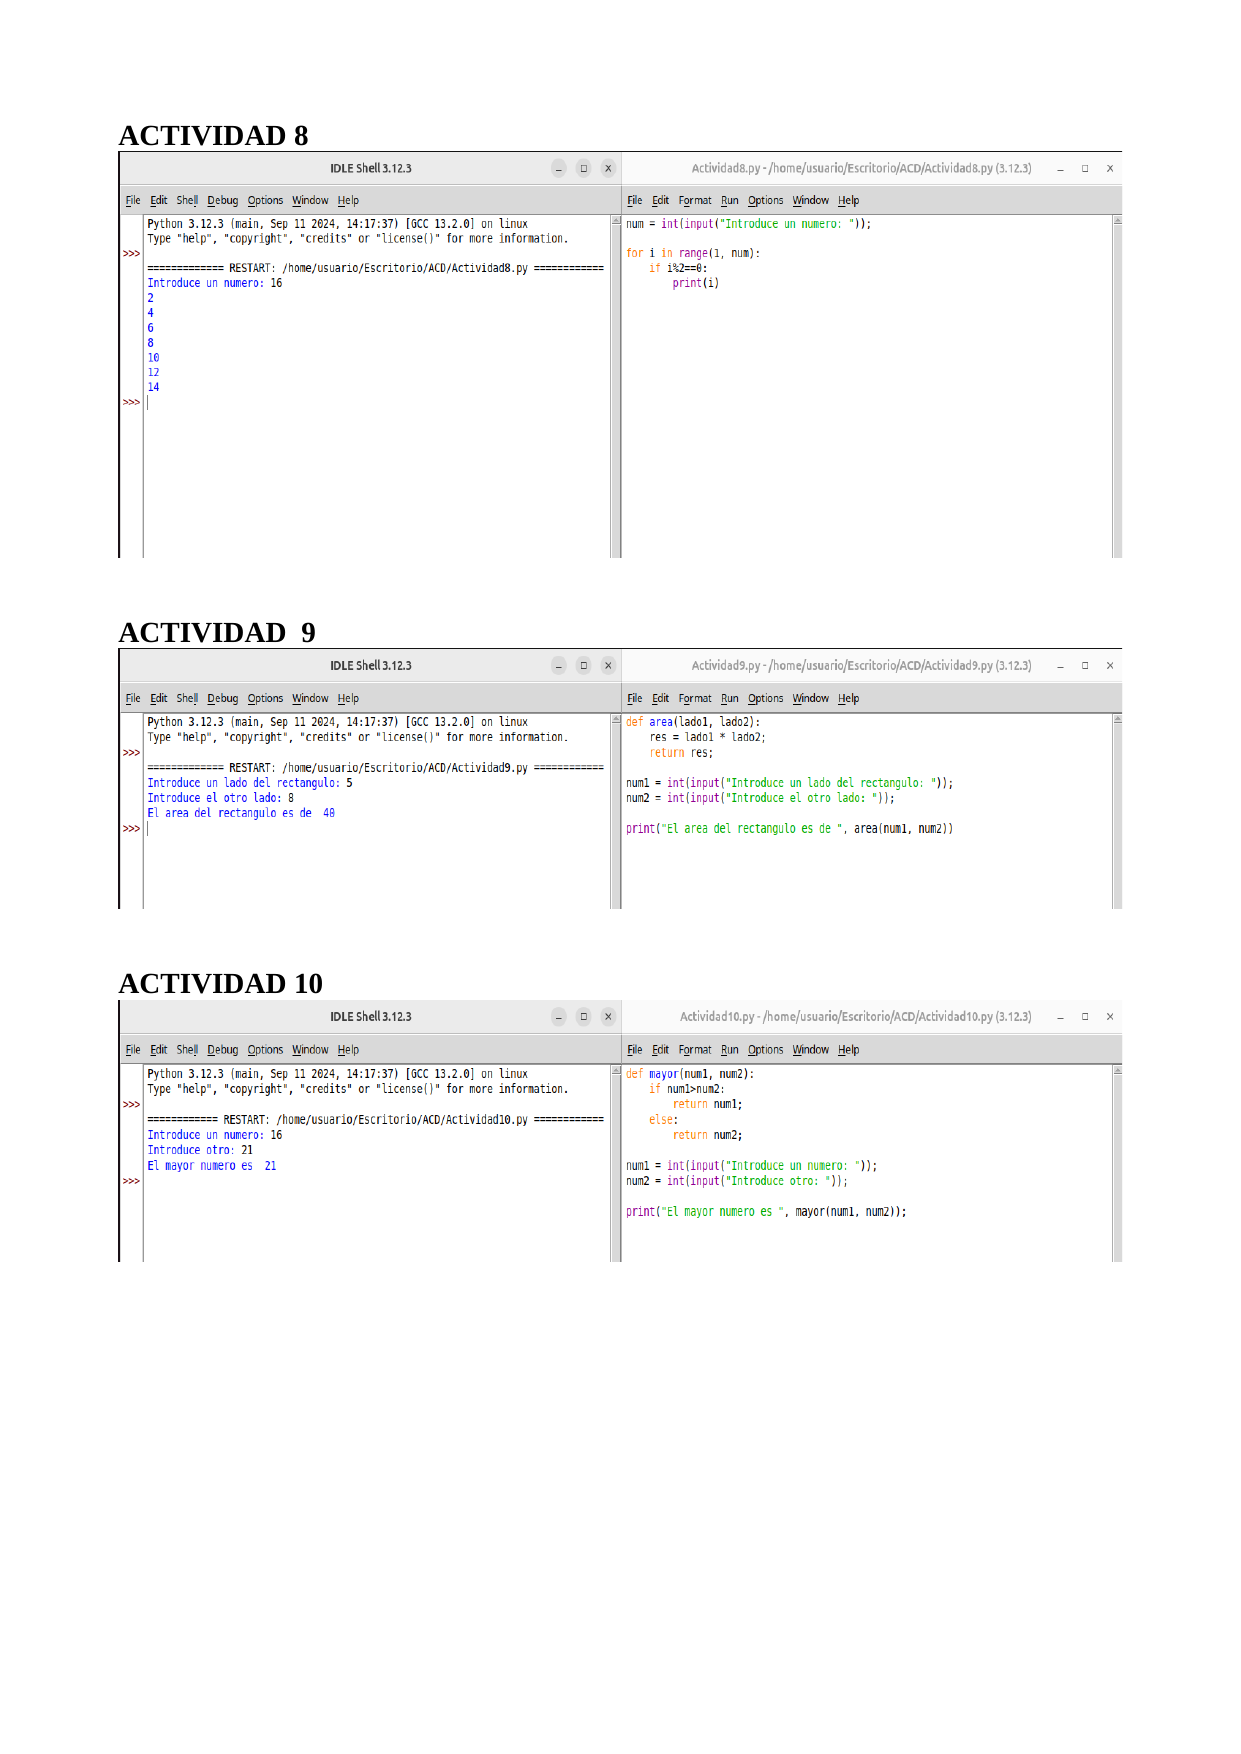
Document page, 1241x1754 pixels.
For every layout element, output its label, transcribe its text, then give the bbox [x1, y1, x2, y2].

picture [118, 648, 1123, 909]
text ACTIVIDAD 9 [118, 615, 1122, 648]
text ACTIVIDAD 8 [118, 118, 1122, 151]
text ACTIVIDAD 10 [118, 966, 1122, 1000]
picture [118, 151, 1123, 558]
picture [118, 1000, 1123, 1262]
